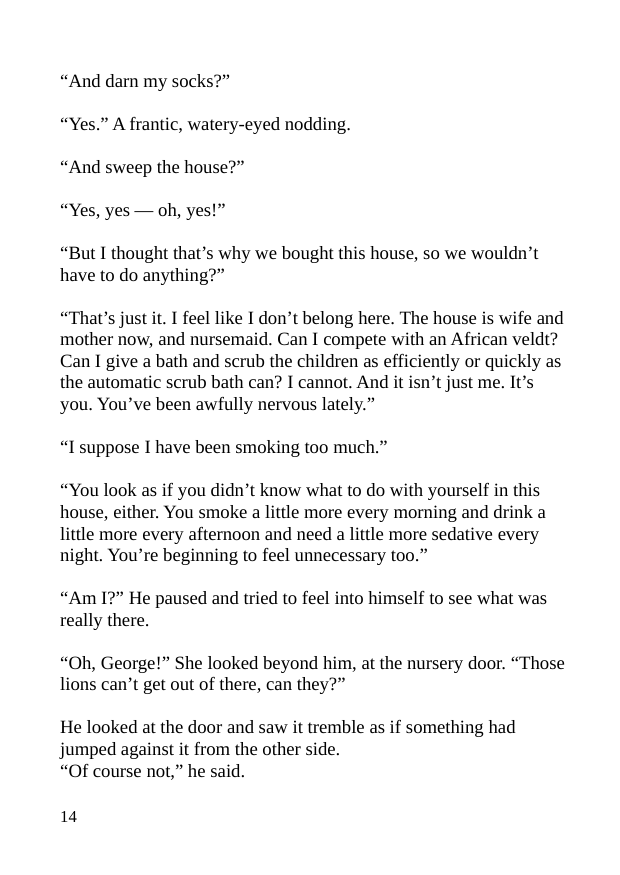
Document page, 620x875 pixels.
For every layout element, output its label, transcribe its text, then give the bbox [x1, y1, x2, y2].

text “And darn my socks?” “Yes.” A frantic, watery-eyed nodding. “And sweep the house?” “Yes, yes — oh, yes!” “But I thought that’s why we bought this house, so we wouldn’t have to do anything?” “That’s just it. I feel like I don’t belong here. The house is wife and mother now, and nursemaid. Can I compete with an African veldt? Can I give a bath and scrub the children as efficiently or quickly as the automatic scrub bath can? I cannot. And it isn’t just me. It’s you. You’ve been awfully nervous lately.” “I suppose I have been smoking too much.” “You look as if you didn’t know what to do with yourself in this house, either. You smoke a little more every morning and drink a little more every afternoon and need a little more sedative every night. You’re beginning to feel unnecessary too.” “Am I?” He paused and tried to feel into himself to see what was really there. “Oh, George!” She looked beyond him, at the nursery door. “Those lions can’t get out of there, can they?” He looked at the door and saw it tremble as if something had jumped against it from the other side. “Of course not,” he said. [60, 48, 571, 781]
